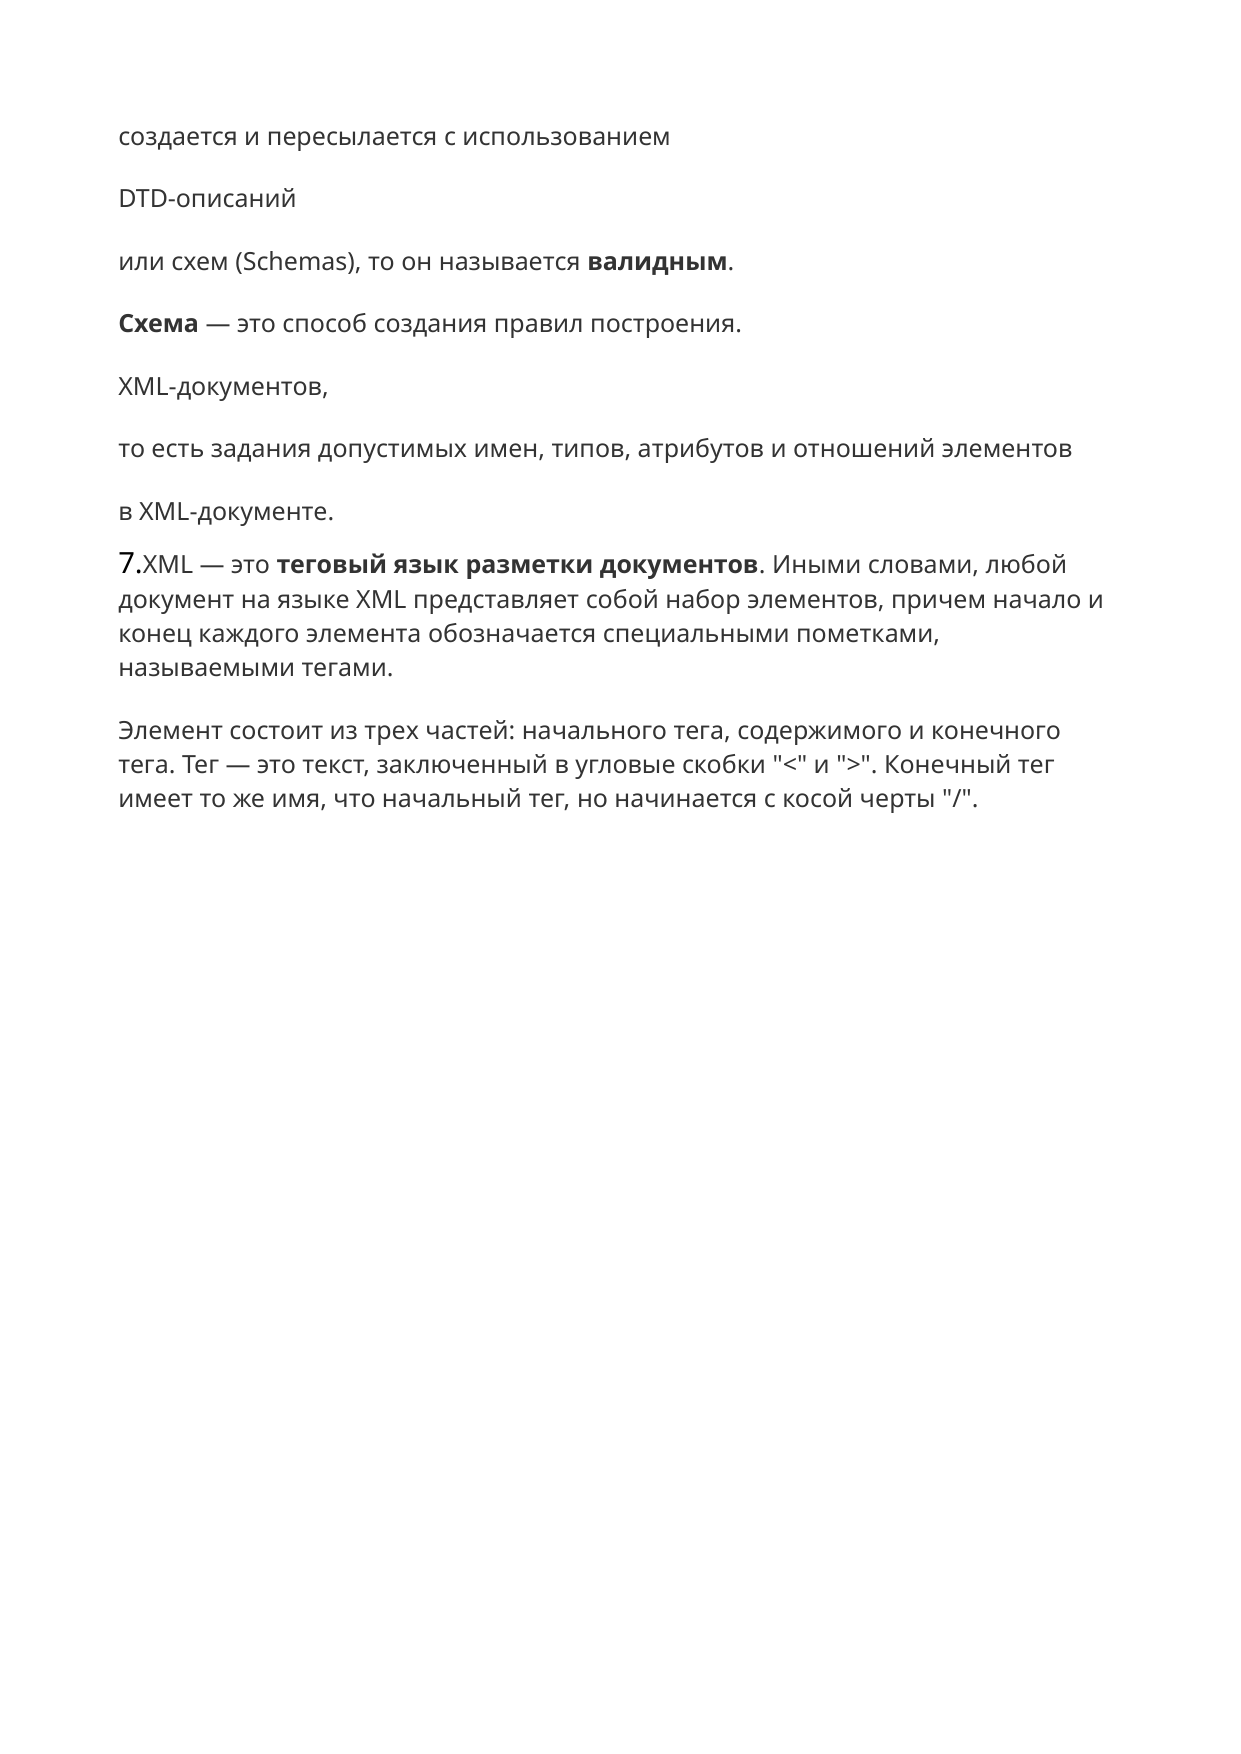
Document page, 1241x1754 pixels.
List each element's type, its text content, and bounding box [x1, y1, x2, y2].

text Элемент состоит из трех частей: начального тега, содержимого и конечного тега. Тег — это текст, заключенный в угловые скобки "<" и ">". Конечный тег имеет то же имя, что начальный тег, но начинается с косой черты "/". [118, 712, 1122, 815]
text или схем (Schemas), то он называется валидным. [118, 243, 1122, 277]
text XML-документов, [118, 368, 1122, 402]
text в XML-документе. [118, 493, 1122, 527]
text то есть задания допустимых имен, типов, атрибутов и отношений элементов [118, 431, 1122, 465]
text Схема — это способ создания правил построения. [118, 306, 1122, 340]
text DTD-описаний [118, 181, 1122, 215]
text 7.XML — это теговый язык разметки документов. Иными словами, любой документ на языке XML представляет собой набор элементов, причем начало и конец каждого элемента обозначается специальными пометками, называемыми тегами. [118, 542, 1122, 684]
text создается и пересылается с использованием [118, 118, 1122, 152]
